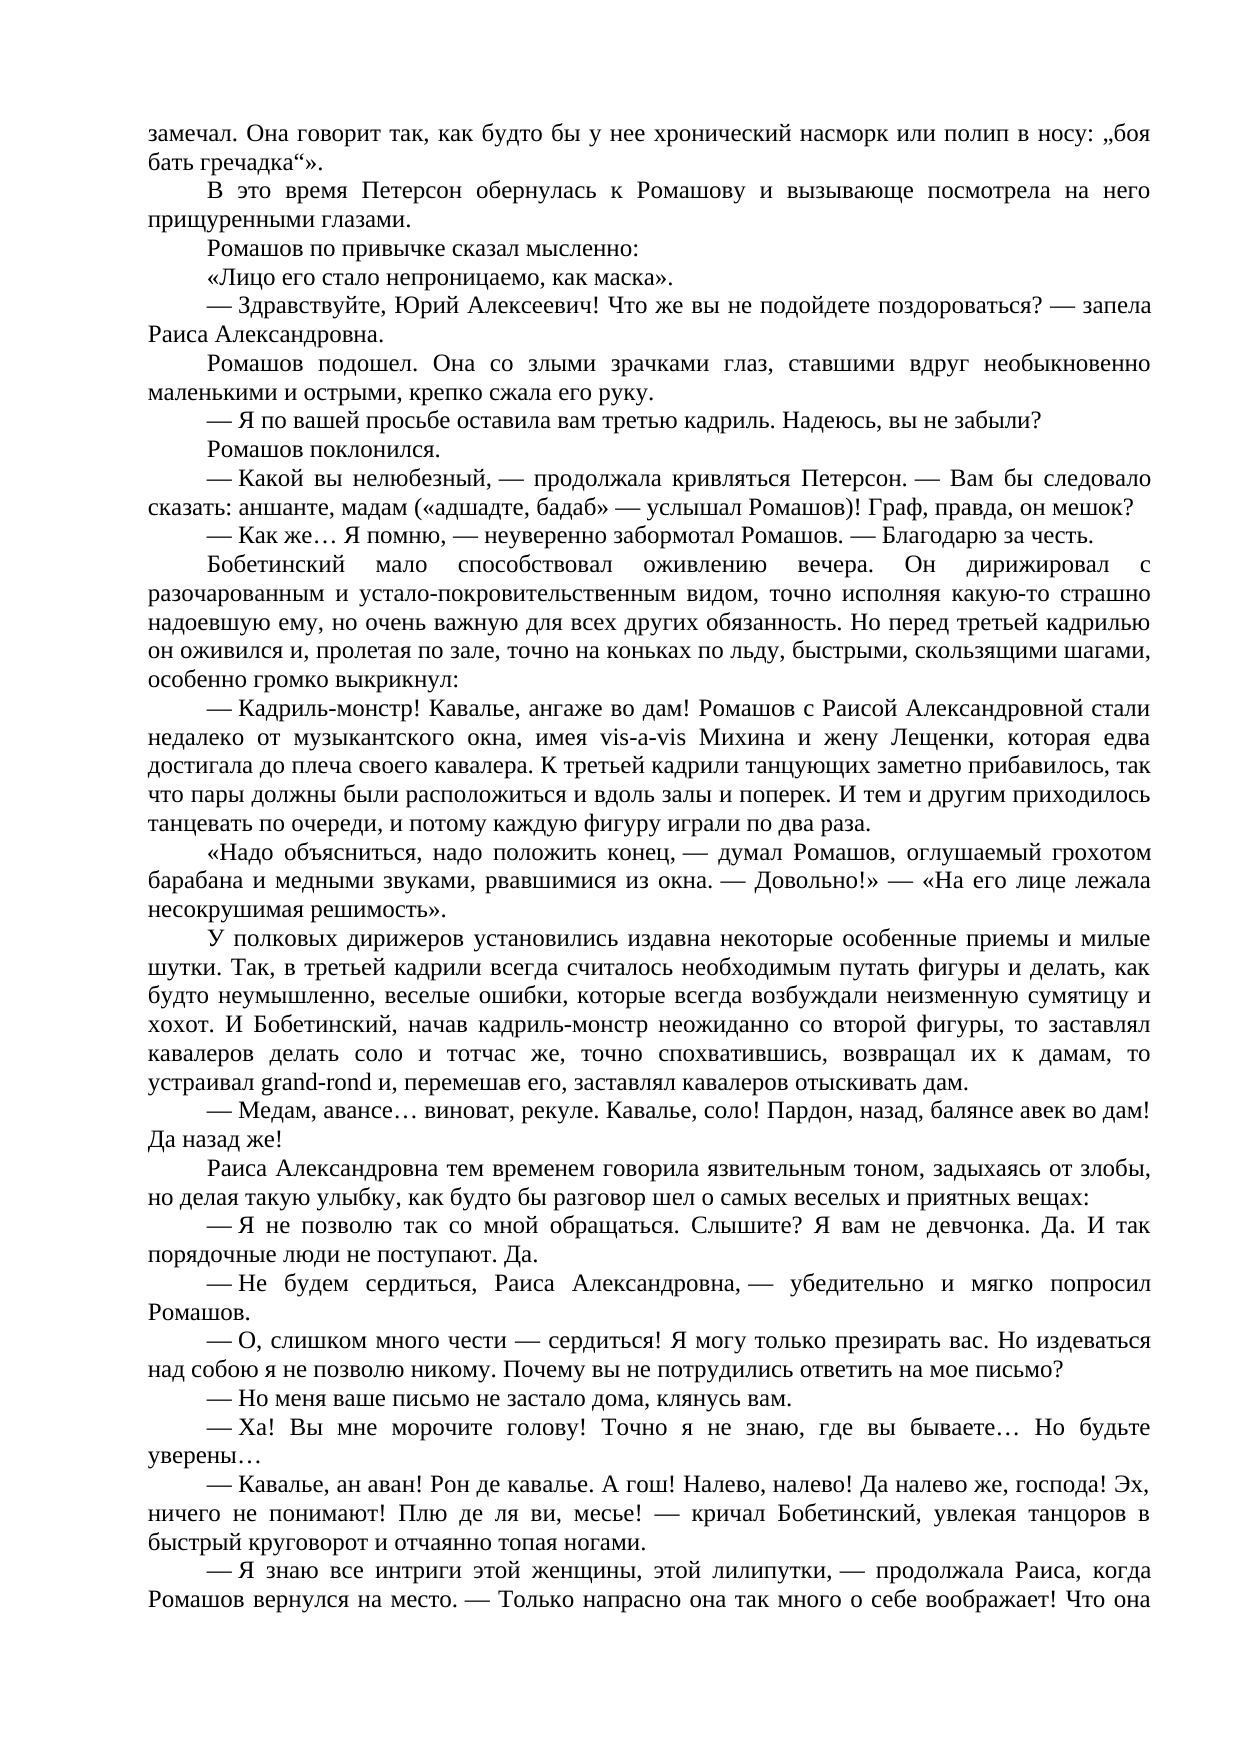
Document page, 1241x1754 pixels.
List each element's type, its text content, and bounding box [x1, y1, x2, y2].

text — Медам, авансе… виноват, рекуле. Кавалье, соло! Пардон, назад, балянсе авек во дам! Да назад же! [148, 1096, 1152, 1153]
text — Но меня ваше письмо не застало дома, клянусь вам. [148, 1383, 1152, 1412]
text — Я знаю все интриги этой женщины, этой лилипутки, — продолжала Раиса, когда Ромашов вернулся на место. — Только напрасно она так много о себе воображает! Что она [148, 1556, 1152, 1613]
text — Я не позволю так со мной обращаться. Слышите? Я вам не девчонка. Да. И так порядочные люди не поступают. Да. [148, 1211, 1152, 1268]
text Ромашов по привычке сказал мысленно: [148, 233, 1152, 262]
text замечал. Она говорит так, как будто бы у нее хронический насморк или полип в носу: „боя бать гречадка“». [148, 118, 1152, 176]
text — Ха! Вы мне морочите голову! Точно я не знаю, где вы бываете… Но будьте уверены… [148, 1412, 1152, 1469]
text — Не будем сердиться, Раиса Александровна, — убедительно и мягко попросил Ромашов. [148, 1268, 1152, 1326]
text Ромашов подошел. Она со злыми зрачками глаз, ставшими вдруг необыкновенно маленькими и острыми, крепко сжала его руку. [148, 348, 1152, 406]
text «Надо объясниться, надо положить конец, — думал Ромашов, оглушаемый грохотом барабана и медными звуками, рвавшимися из окна. — Довольно!» — «На его лице лежала несокрушимая решимость». [148, 837, 1152, 923]
text — Какой вы нелюбезный, — продолжала кривляться Петерсон. — Вам бы следовало сказать: аншанте, мадам («адшадте, бадаб» — услышал Ромашов)! Граф, правда, он мешок? [148, 463, 1152, 521]
text Бобетинский мало способствовал оживлению вечера. Он дирижировал с разочарованным и устало-покровительственным видом, точно исполняя какую-то страшно надоевшую ему, но очень важную для всех других обязанность. Но перед третьей кадрилью он оживился и, пролетая по зале, точно на коньках по льду, быстрыми, скользящими шагами, особенно громко выкрикнул: [148, 549, 1152, 693]
text — Как же… Я помню, — неуверенно забормотал Ромашов. — Благодарю за честь. [148, 521, 1152, 549]
text — Кавалье, ан аван! Рон де кавалье. А гош! Налево, налево! Да налево же, господа! Эх, ничего не понимают! Плю де ля ви, месье! — кричал Бобетинский, увлекая танцоров в быстрый круговорот и отчаянно топая ногами. [148, 1469, 1152, 1556]
text «Лицо его стало непроницаемо, как маска». [148, 262, 1152, 291]
text В это время Петерсон обернулась к Ромашову и вызывающе посмотрела на него прищуренными глазами. [148, 176, 1152, 233]
text — Я по вашей просьбе оставила вам третью кадриль. Надеюсь, вы не забыли? [148, 406, 1152, 434]
text У полковых дирижеров установились издавна некоторые особенные приемы и милые шутки. Так, в третьей кадрили всегда считалось необходимым путать фигуры и делать, как будто неумышленно, веселые ошибки, которые всегда возбуждали неизменную сумятицу и хохот. И Бобетинский, начав кадриль-монстр неожиданно со второй фигуры, то заставлял кавалеров делать соло и тотчас же, точно спохватившись, возвращал их к дамам, то устраивал grand-rond и, перемешав его, заставлял кавалеров отыскивать дам. [148, 923, 1152, 1096]
text — Здравствуйте, Юрий Алексеевич! Что же вы не подойдете поздороваться? — запела Раиса Александровна. [148, 291, 1152, 348]
text Ромашов поклонился. [148, 434, 1152, 463]
text — О, слишком много чести — сердиться! Я могу только презирать вас. Но издеваться над собою я не позволю никому. Почему вы не потрудились ответить на мое письмо? [148, 1326, 1152, 1383]
text Раиса Александровна тем временем говорила язвительным тоном, задыхаясь от злобы, но делая такую улыбку, как будто бы разговор шел о самых веселых и приятных вещах: [148, 1153, 1152, 1211]
text — Кадриль-монстр! Кавалье, ангаже во дам! Ромашов с Раисой Александровной стали недалеко от музыкантского окна, имея vis-a-vis Михина и жену Лещенки, которая едва достигала до плеча своего кавалера. К третьей кадрили танцующих заметно прибавилось, так что пары должны были расположиться и вдоль залы и поперек. И тем и другим приходилось танцевать по очереди, и потому каждую фигуру играли по два раза. [148, 693, 1152, 837]
